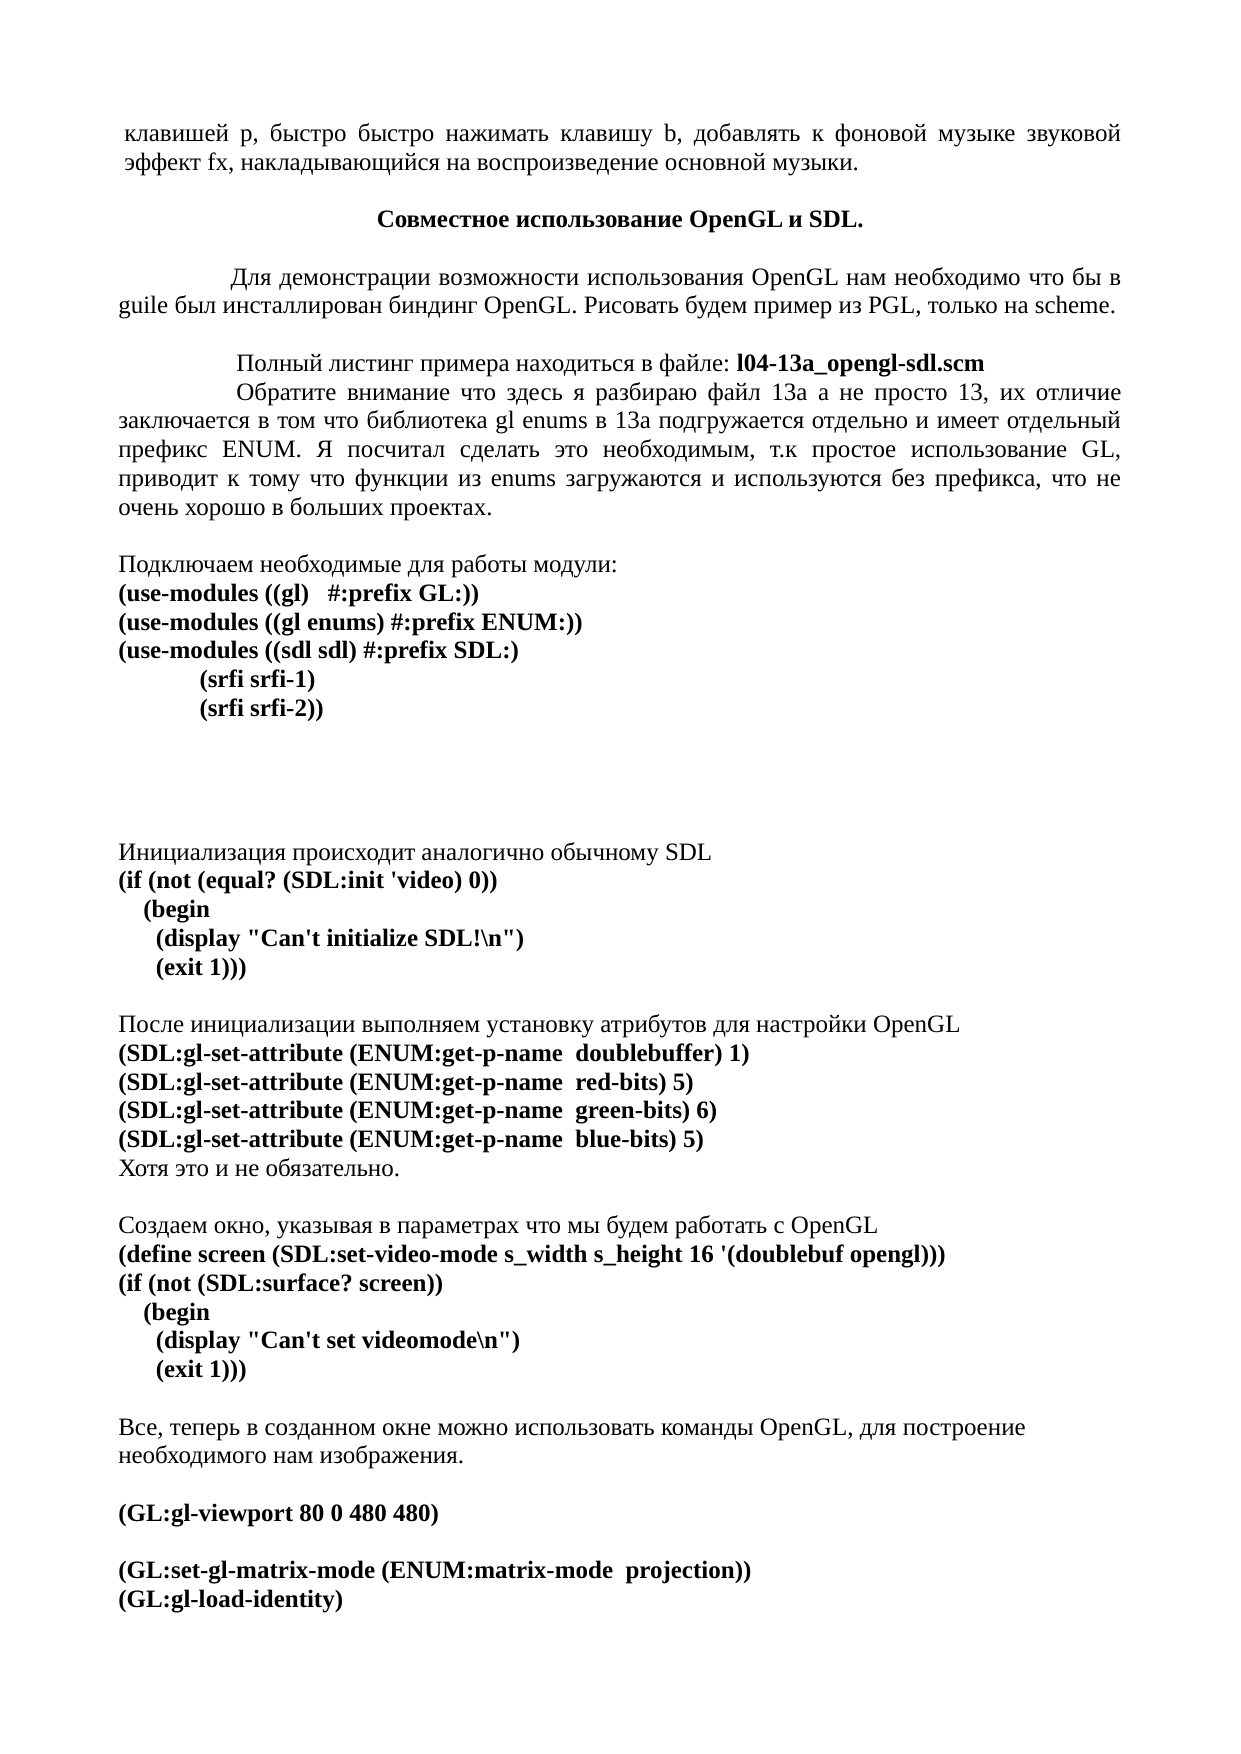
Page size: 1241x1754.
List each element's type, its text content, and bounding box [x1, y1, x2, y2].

text (use-modules ((sdl sdl) #:prefix SDL:) [118, 636, 1122, 664]
text (display "Can't set videomode\n") [118, 1326, 1122, 1354]
text (SDL:gl-set-attribute (ENUM:get-p-name blue-bits) 5) [118, 1124, 1122, 1153]
text (if (not (equal? (SDL:init 'video) 0)) [118, 866, 1122, 894]
text (SDL:gl-set-attribute (ENUM:get-p-name red-bits) 5) [118, 1067, 1122, 1096]
text Полный листинг примера находиться в файле: l04-13a_opengl-sdl.scm [118, 348, 1122, 377]
text (GL:gl-load-identity) [118, 1584, 1122, 1613]
text (exit 1))) [118, 952, 1122, 981]
text Подключаем необходимые для работы модули: [118, 549, 1122, 578]
text (SDL:gl-set-attribute (ENUM:get-p-name green-bits) 6) [118, 1096, 1122, 1124]
text (GL:gl-viewport 80 0 480 480) [118, 1498, 1122, 1527]
text (define screen (SDL:set-video-mode s_width s_height 16 '(doublebuf opengl))) [118, 1239, 1122, 1268]
text (display "Can't initialize SDL!\n") [118, 923, 1122, 952]
text Обратите внимание что здесь я разбираю файл 13а а не просто 13, их отличие заключается в том что библиотека gl enums в 13а подгружается отдельно и имеет отдельный префикс ENUM. Я посчитал сделать это необходимым, т.к простое использование GL, приводит к тому что функции из enums загружаются и используются без префикса, что не очень хорошо в больших проектах. [118, 377, 1122, 521]
text Все, теперь в созданном окне можно использовать команды OpenGL, для построение необходимого нам изображения. [118, 1412, 1122, 1469]
text клавишей p, быстро быстро нажимать клавишу b, добавлять к фоновой музыке звуковой эффект fx, накладывающийся на воспроизведение основной музыки. [124, 118, 1122, 176]
text (begin [118, 1297, 1122, 1326]
text (GL:set-gl-matrix-mode (ENUM:matrix-mode projection)) [118, 1556, 1122, 1584]
text Для демонстрации возможности использования OpenGL нам необходимо что бы в guile был инсталлирован биндинг OpenGL. Рисовать будем пример из PGL, только на scheme. [118, 262, 1122, 319]
text (use-modules ((gl enums) #:prefix ENUM:)) [118, 607, 1122, 636]
text (exit 1))) [118, 1354, 1122, 1383]
text (srfi srfi-2)) [118, 693, 1122, 722]
text Инициализация происходит аналогично обычному SDL [118, 837, 1122, 866]
text (srfi srfi-1) [118, 664, 1122, 693]
text После инициализации выполняем установку атрибутов для настройки OpenGL [118, 1009, 1122, 1038]
text Совместное использование OpenGL и SDL. [118, 204, 1122, 233]
text (use-modules ((gl) #:prefix GL:)) [118, 578, 1122, 607]
text Создаем окно, указывая в параметрах что мы будем работать с OpenGL [118, 1211, 1122, 1239]
text (begin [118, 894, 1122, 923]
text (if (not (SDL:surface? screen)) [118, 1268, 1122, 1297]
text (SDL:gl-set-attribute (ENUM:get-p-name doublebuffer) 1) [118, 1038, 1122, 1067]
text Хотя это и не обязательно. [118, 1153, 1122, 1182]
